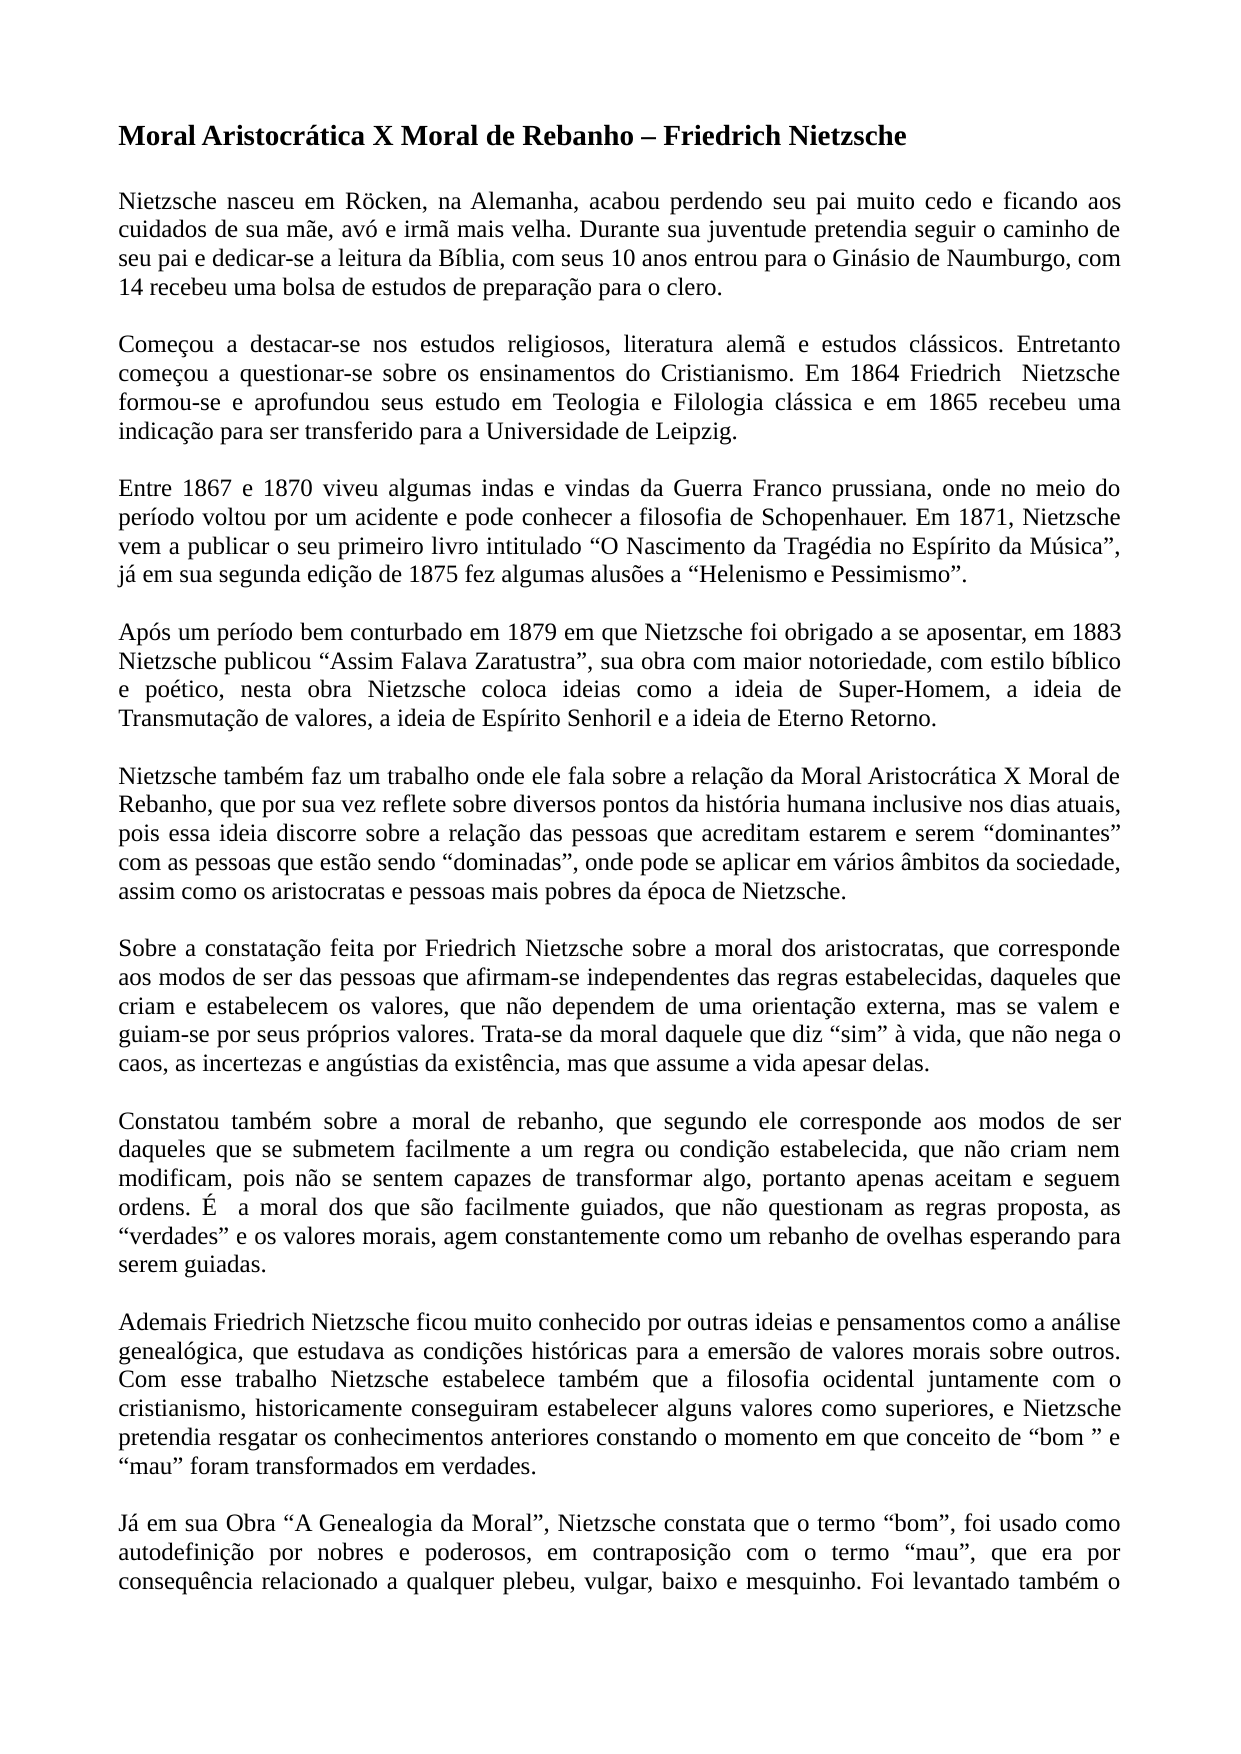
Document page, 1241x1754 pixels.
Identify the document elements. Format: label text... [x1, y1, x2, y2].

text Sobre a constatação feita por Friedrich Nietzsche sobre a moral dos aristocratas, que corresponde aos modos de ser das pessoas que afirmam-se independentes das regras estabelecidas, daqueles que criam e estabelecem os valores, que não dependem de uma orientação externa, mas se valem e guiam-se por seus próprios valores. Trata-se da moral daquele que diz “sim” à vida, que não nega o caos, as incertezas e angústias da existência, mas que assume a vida apesar delas. [118, 933, 1122, 1077]
text Entre 1867 e 1870 viveu algumas indas e vindas da Guerra Franco prussiana, onde no meio do período voltou por um acidente e pode conhecer a filosofia de Schopenhauer. Em 1871, Nietzsche vem a publicar o seu primeiro livro intitulado “O Nascimento da Tragédia no Espírito da Música”, já em sua segunda edição de 1875 fez algumas alusões a “Helenismo e Pessimismo”. [118, 473, 1122, 588]
text Já em sua Obra “A Genealogia da Moral”, Nietzsche constata que o termo “bom”, foi usado como autodefinição por nobres e poderosos, em contraposição com o termo “mau”, que era por consequência relacionado a qualquer plebeu, vulgar, baixo e mesquinho. Foi levantado também o [118, 1508, 1122, 1594]
text Nietzsche também faz um trabalho onde ele fala sobre a relação da Moral Aristocrática X Moral de Rebanho, que por sua vez reflete sobre diversos pontos da história humana inclusive nos dias atuais, pois essa ideia discorre sobre a relação das pessoas que acreditam estarem e serem “dominantes” com as pessoas que estão sendo “dominadas”, onde pode se aplicar em vários âmbitos da sociedade, assim como os aristocratas e pessoas mais pobres da época de Nietzsche. [118, 761, 1122, 904]
text Após um período bem conturbado em 1879 em que Nietzsche foi obrigado a se aposentar, em 1883 Nietzsche publicou “Assim Falava Zaratustra”, sua obra com maior notoriedade, com estilo bíblico e poético, nesta obra Nietzsche coloca ideias como a ideia de Super-Homem, a ideia de Transmutação de valores, a ideia de Espírito Senhoril e a ideia de Eterno Retorno. [118, 617, 1122, 732]
text Constatou também sobre a moral de rebanho, que segundo ele corresponde aos modos de ser daqueles que se submetem facilmente a um regra ou condição estabelecida, que não criam nem modificam, pois não se sentem capazes de transformar algo, portanto apenas aceitam e seguem ordens. É a moral dos que são facilmente guiados, que não questionam as regras proposta, as “verdades” e os valores morais, agem constantemente como um rebanho de ovelhas esperando para serem guiadas. [118, 1106, 1122, 1278]
text Ademais Friedrich Nietzsche ficou muito conhecido por outras ideias e pensamentos como a análise genealógica, que estudava as condições históricas para a emersão de valores morais sobre outros. Com esse trabalho Nietzsche estabelece também que a filosofia ocidental juntamente com o cristianismo, historicamente conseguiram estabelecer alguns valores como superiores, e Nietzsche pretendia resgatar os conhecimentos anteriores constando o momento em que conceito de “bom ” e “mau” foram transformados em verdades. [118, 1307, 1122, 1479]
text Começou a destacar-se nos estudos religiosos, literatura alemã e estudos clássicos. Entretanto começou a questionar-se sobre os ensinamentos do Cristianismo. Em 1864 Friedrich Nietzsche formou-se e aprofundou seus estudo em Teologia e Filologia clássica e em 1865 recebeu uma indicação para ser transferido para a Universidade de Leipzig. [118, 329, 1122, 444]
text Nietzsche nasceu em Röcken, na Alemanha, acabou perdendo seu pai muito cedo e ficando aos cuidados de sua mãe, avó e irmã mais velha. Durante sua juventude pretendia seguir o caminho de seu pai e dedicar-se a leitura da Bíblia, com seus 10 anos entrou para o Ginásio de Naumburgo, com 14 recebeu uma bolsa de estudos de preparação para o clero. [118, 186, 1122, 301]
text Moral Aristocrática X Moral de Rebanho – Friedrich Nietzsche [118, 118, 1122, 152]
